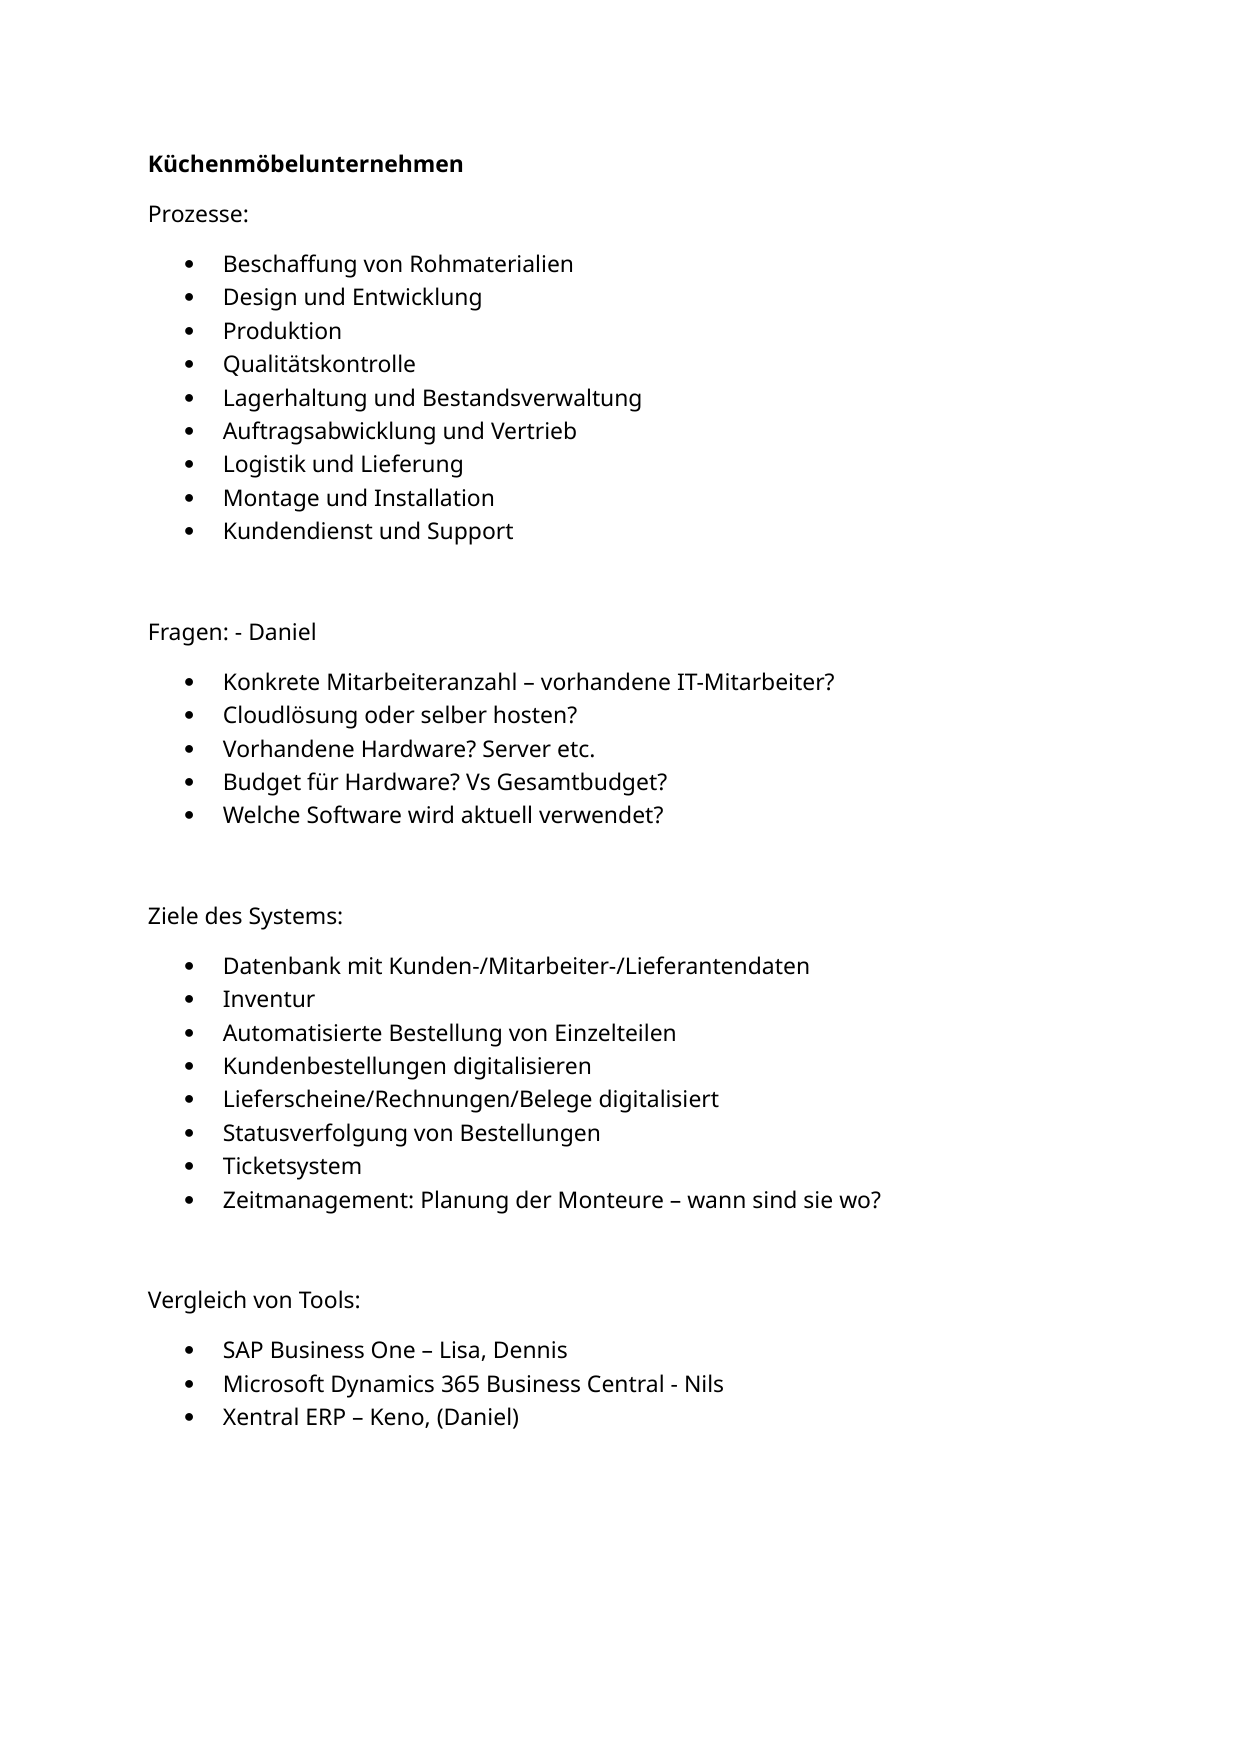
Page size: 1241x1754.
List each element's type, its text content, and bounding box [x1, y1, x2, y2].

list Logistik und Lieferung [185, 448, 1093, 480]
list Statusverfolgung von Bestellungen [185, 1117, 1093, 1148]
list Kundendienst und Support [185, 515, 1093, 547]
list Design und Entwicklung [185, 281, 1093, 312]
text Ziele des Systems: [148, 899, 1093, 931]
list Welche Software wird aktuell verwendet? [185, 799, 1093, 831]
list Inventur [185, 983, 1093, 1014]
list Produktion [185, 315, 1093, 346]
list Lieferscheine/Rechnungen/Belege digitalisiert [185, 1083, 1093, 1115]
list Konkrete Mitarbeiteranzahl – vorhandene IT-Mitarbeiter? [185, 666, 1093, 697]
list Vorhandene Hardware? Server etc. [185, 732, 1093, 764]
list Microsoft Dynamics 365 Business Central - Nils [185, 1367, 1093, 1399]
list Cloudlösung oder selber hosten? [185, 699, 1093, 730]
list Auftragsabwicklung und Vertrieb [185, 415, 1093, 446]
text Vergleich von Tools: [148, 1284, 1093, 1315]
list Lagerhaltung und Bestandsverwaltung [185, 382, 1093, 413]
list Automatisierte Bestellung von Einzelteilen [185, 1017, 1093, 1048]
list Qualitätskontrolle [185, 348, 1093, 379]
list Montage und Installation [185, 482, 1093, 513]
list Budget für Hardware? Vs Gesamtbudget? [185, 766, 1093, 797]
text Prozesse: [148, 198, 1093, 229]
list Ticketsystem [185, 1150, 1093, 1182]
text Fragen: - Daniel [148, 616, 1093, 647]
list SAP Business One – Lisa, Dennis [185, 1334, 1093, 1365]
list Xentral ERP – Keno, (Daniel) [185, 1401, 1093, 1432]
list Kundenbestellungen digitalisieren [185, 1050, 1093, 1081]
list Beschaffung von Rohmaterialien [185, 248, 1093, 279]
list Zeitmanagement: Planung der Monteure – wann sind sie wo? [185, 1184, 1093, 1215]
text Küchenmöbelunternehmen [148, 148, 1093, 179]
list Datenbank mit Kunden-/Mitarbeiter-/Lieferantendaten [185, 950, 1093, 981]
